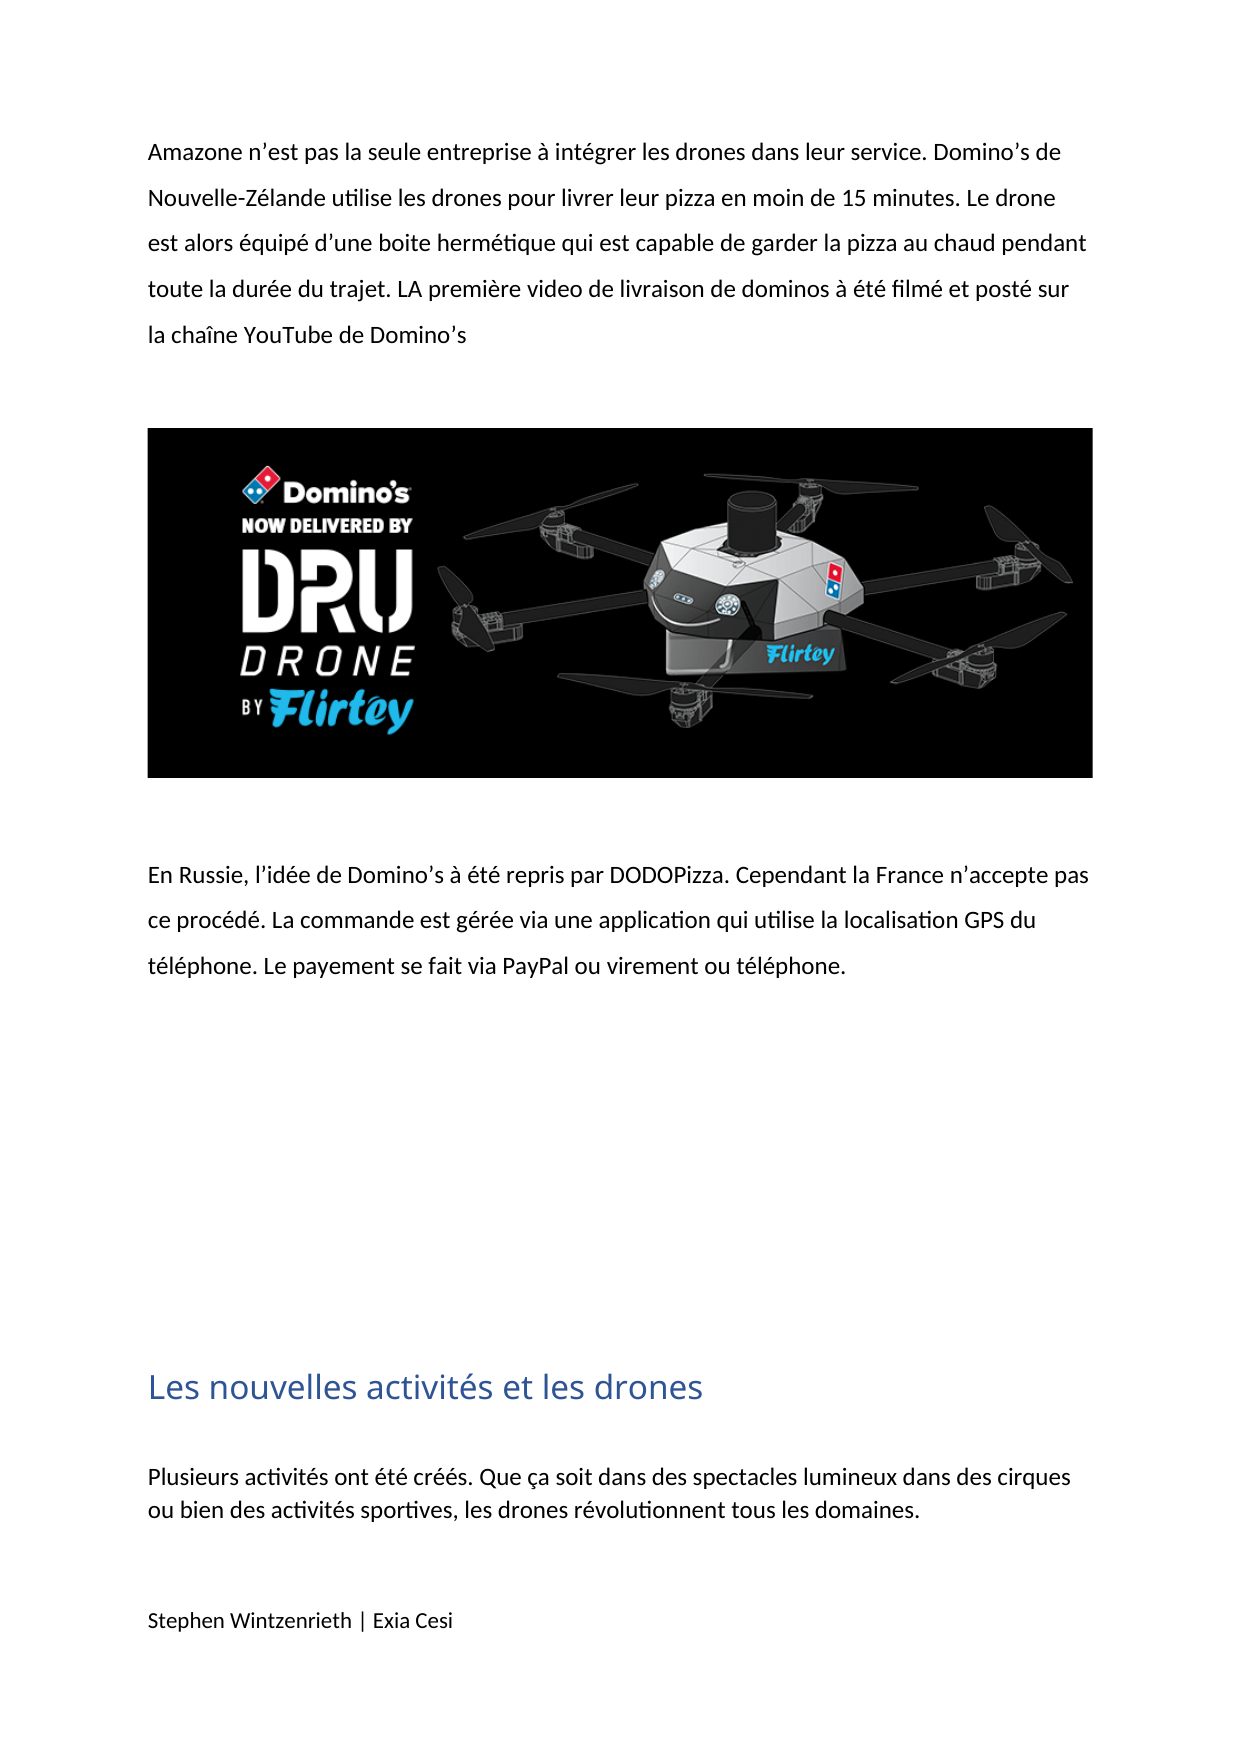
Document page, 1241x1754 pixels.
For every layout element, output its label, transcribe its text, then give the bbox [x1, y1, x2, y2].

subtitle Les nouvelles activités et les drones [148, 1363, 1093, 1409]
text Amazone n’est pas la seule entreprise à intégrer les drones dans leur service. Domino’s de Nouvelle-Zélande utilise les drones pour livrer leur pizza en moin de 15 minutes. Le drone est alors équipé d’une boite hermétique qui est capable de garder la pizza au chaud pendant toute la durée du trajet. LA première video de livraison de dominos à été filmé et posté sur la chaîne YouTube de Domino’s [148, 136, 1093, 349]
text Plusieurs activités ont été créés. Que ça soit dans des spectacles lumineux dans des cirques ou bien des activités sportives, les drones révolutionnent tous les domaines. [148, 1461, 1093, 1524]
text En Russie, l’idée de Domino’s à été repris par DODOPizza. Cependant la France n’accepte pas ce procédé. La commande est gérée via une application qui utilise la localisation GPS du téléphone. Le payement se fait via PayPal ou virement ou téléphone. [148, 859, 1093, 981]
